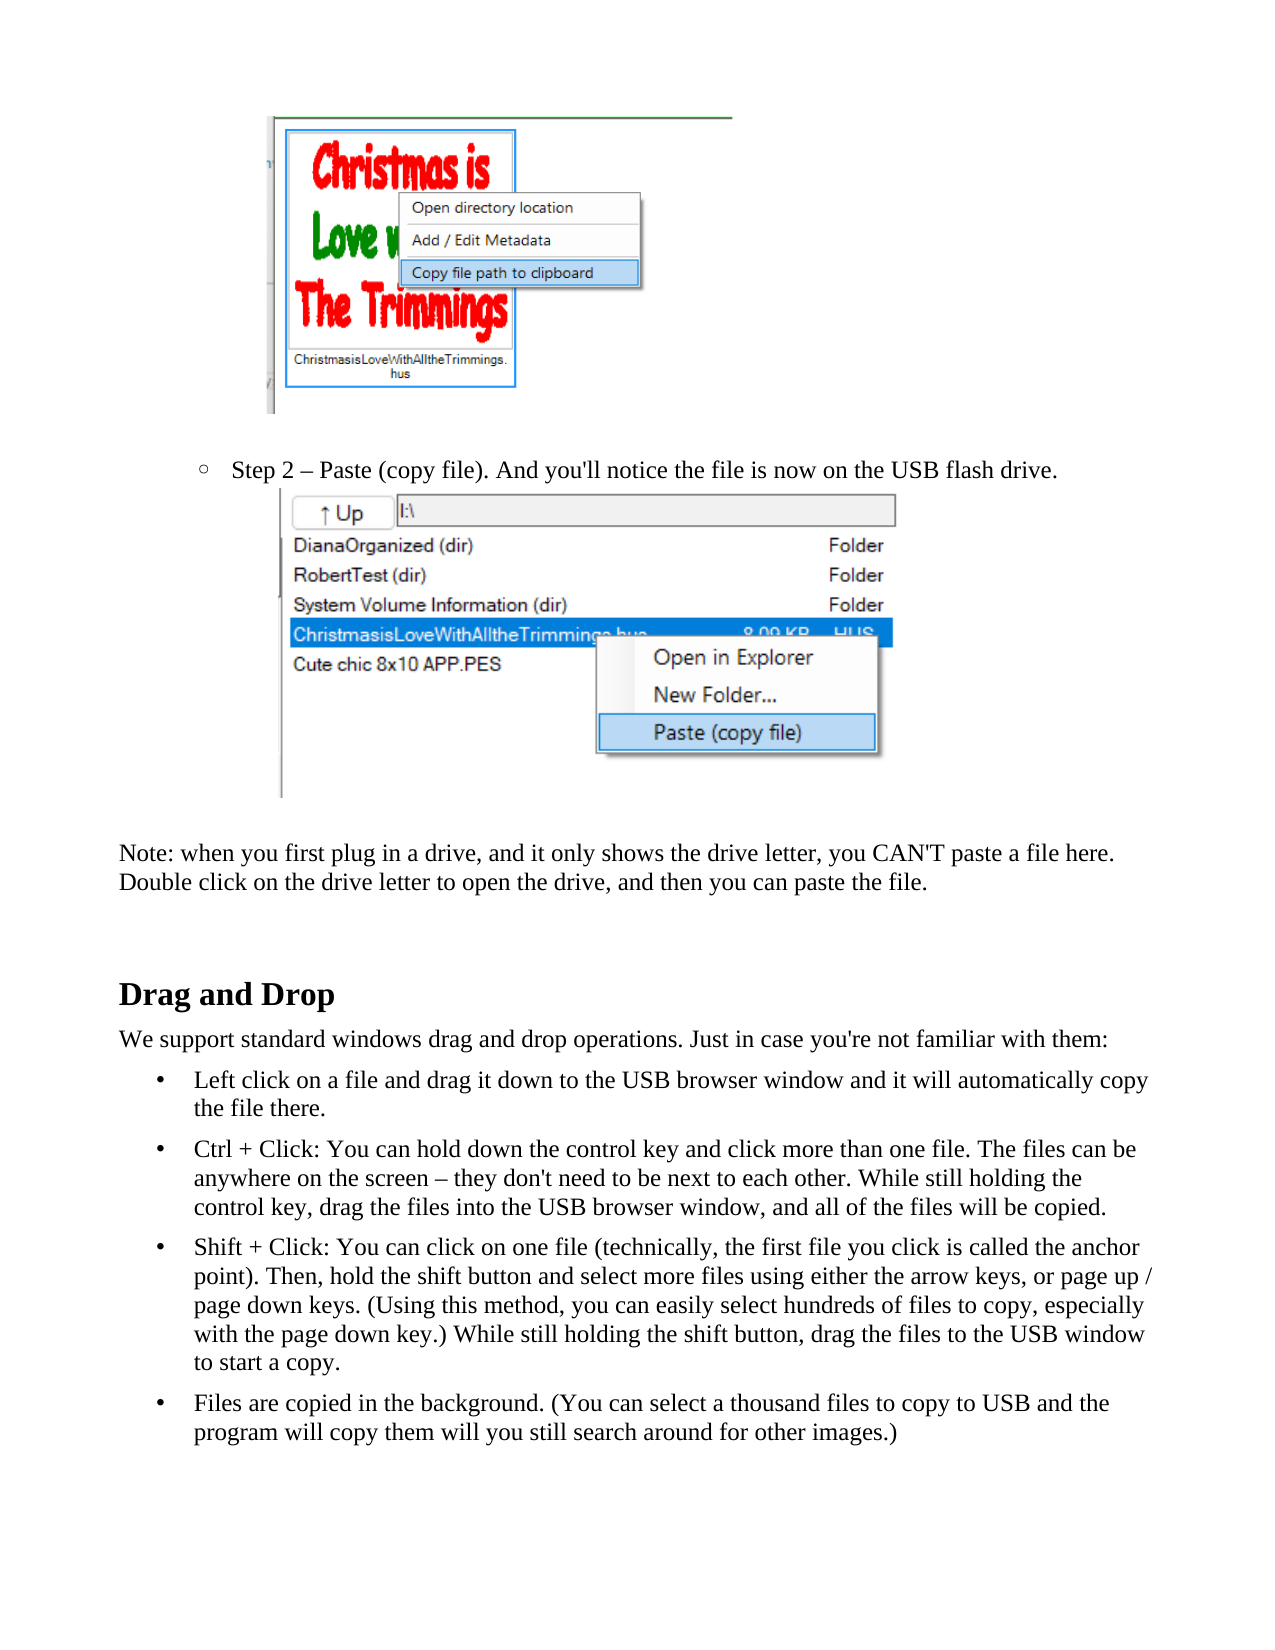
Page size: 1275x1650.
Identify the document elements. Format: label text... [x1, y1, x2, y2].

list Left click on a file and drag it down to the USB browser window and it will automatically copy the file there. [156, 1065, 1156, 1122]
picture [266, 116, 733, 414]
list Step 2 – Paste (copy file). And you'll notice the file is now on the USB flash drive. [193, 455, 1156, 483]
text We support standard windows drag and drop operations. Just in case you're not familiar with them: [118, 1024, 1156, 1053]
list Files are copied in the background. (You can select a thousand files to copy to USB and the program will copy them will you still search around for other images.) [156, 1388, 1156, 1446]
list Ctrl + Click: You can hold down the control key and click more than one file. The files can be anywhere on the screen – they don't need to be next to each other. While still holding the control key, drag the files into the USB browser window, and all of the files will be copied. [156, 1134, 1156, 1221]
text Note: when you first plug in a drive, and it only shows the drive letter, you CAN'T paste a file here. Double click on the drive letter to open the drive, and then you can paste the file. [118, 838, 1156, 896]
subtitle Drag and Drop [118, 974, 1156, 1012]
list Shift + Click: You can click on one file (technically, the first file you click is called the anchor point). Then, hold the shift button and select more files using either the arrow keys, or page up / page down keys. (Using this method, you can easily select hundreds of files to copy, especially with the page down key.) While still holding the shift button, drag the files to the USB window to start a copy. [156, 1232, 1156, 1376]
picture [278, 488, 901, 798]
